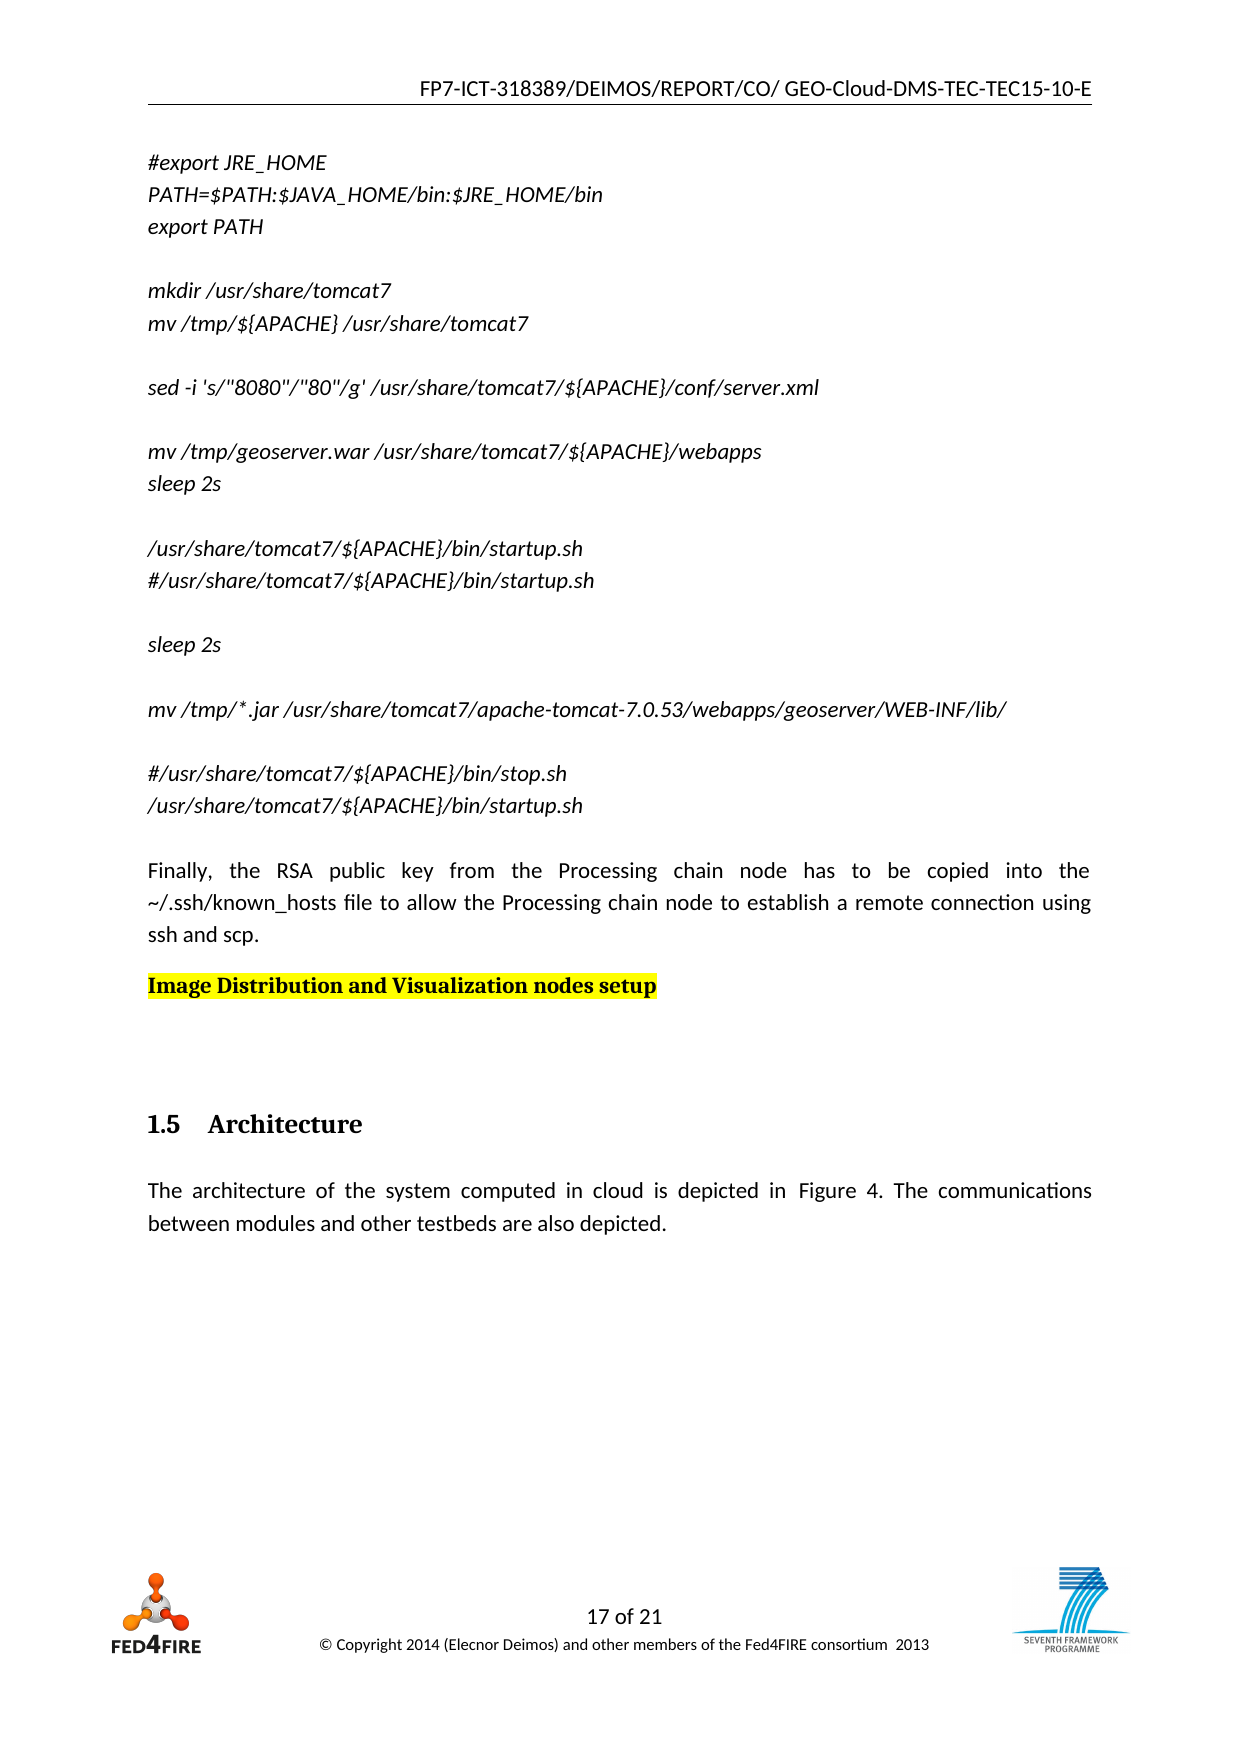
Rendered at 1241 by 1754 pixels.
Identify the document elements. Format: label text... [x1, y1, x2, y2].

text PATH=$PATH:$JAVA_HOME/bin:$JRE_HOME/bin [148, 180, 1092, 208]
subtitle Architecture [148, 1109, 1092, 1140]
text export PATH [148, 212, 1092, 240]
text #/usr/share/tomcat7/${APACHE}/bin/startup.sh [148, 566, 1092, 594]
text Finally, the RSA public key from the Processing chain node has to be copied into the ~/.ssh/known_hosts file to allow the Processing chain node to establish a remote connection using ssh and scp. [148, 856, 1092, 948]
text mv /tmp/${APACHE} /usr/share/tomcat7 [148, 309, 1092, 337]
text /usr/share/tomcat7/${APACHE}/bin/startup.sh [148, 534, 1092, 562]
subtitle Image Distribution and Visualization nodes setup [148, 973, 1092, 999]
text mkdir /usr/share/tomcat7 [148, 276, 1092, 304]
text #export JRE_HOME [148, 148, 1092, 176]
text mv /tmp/geoserver.war /usr/share/tomcat7/${APACHE}/webapps [148, 437, 1092, 465]
text sed -i 's/"8080"/"80"/g' /usr/share/tomcat7/${APACHE}/conf/server.xml [148, 373, 1092, 401]
text sleep 2s [148, 469, 1092, 498]
text /usr/share/tomcat7/${APACHE}/bin/startup.sh [148, 791, 1092, 819]
text #/usr/share/tomcat7/${APACHE}/bin/stop.sh [148, 759, 1092, 787]
text The architecture of the system computed in cloud is depicted in Figure 4. The communications between modules and other testbeds are also depicted. [148, 1177, 1092, 1237]
text sleep 2s [148, 631, 1092, 658]
text mv /tmp/*.jar /usr/share/tomcat7/apache-tomcat-7.0.53/webapps/geoserver/WEB-INF/lib/ [148, 695, 1092, 723]
